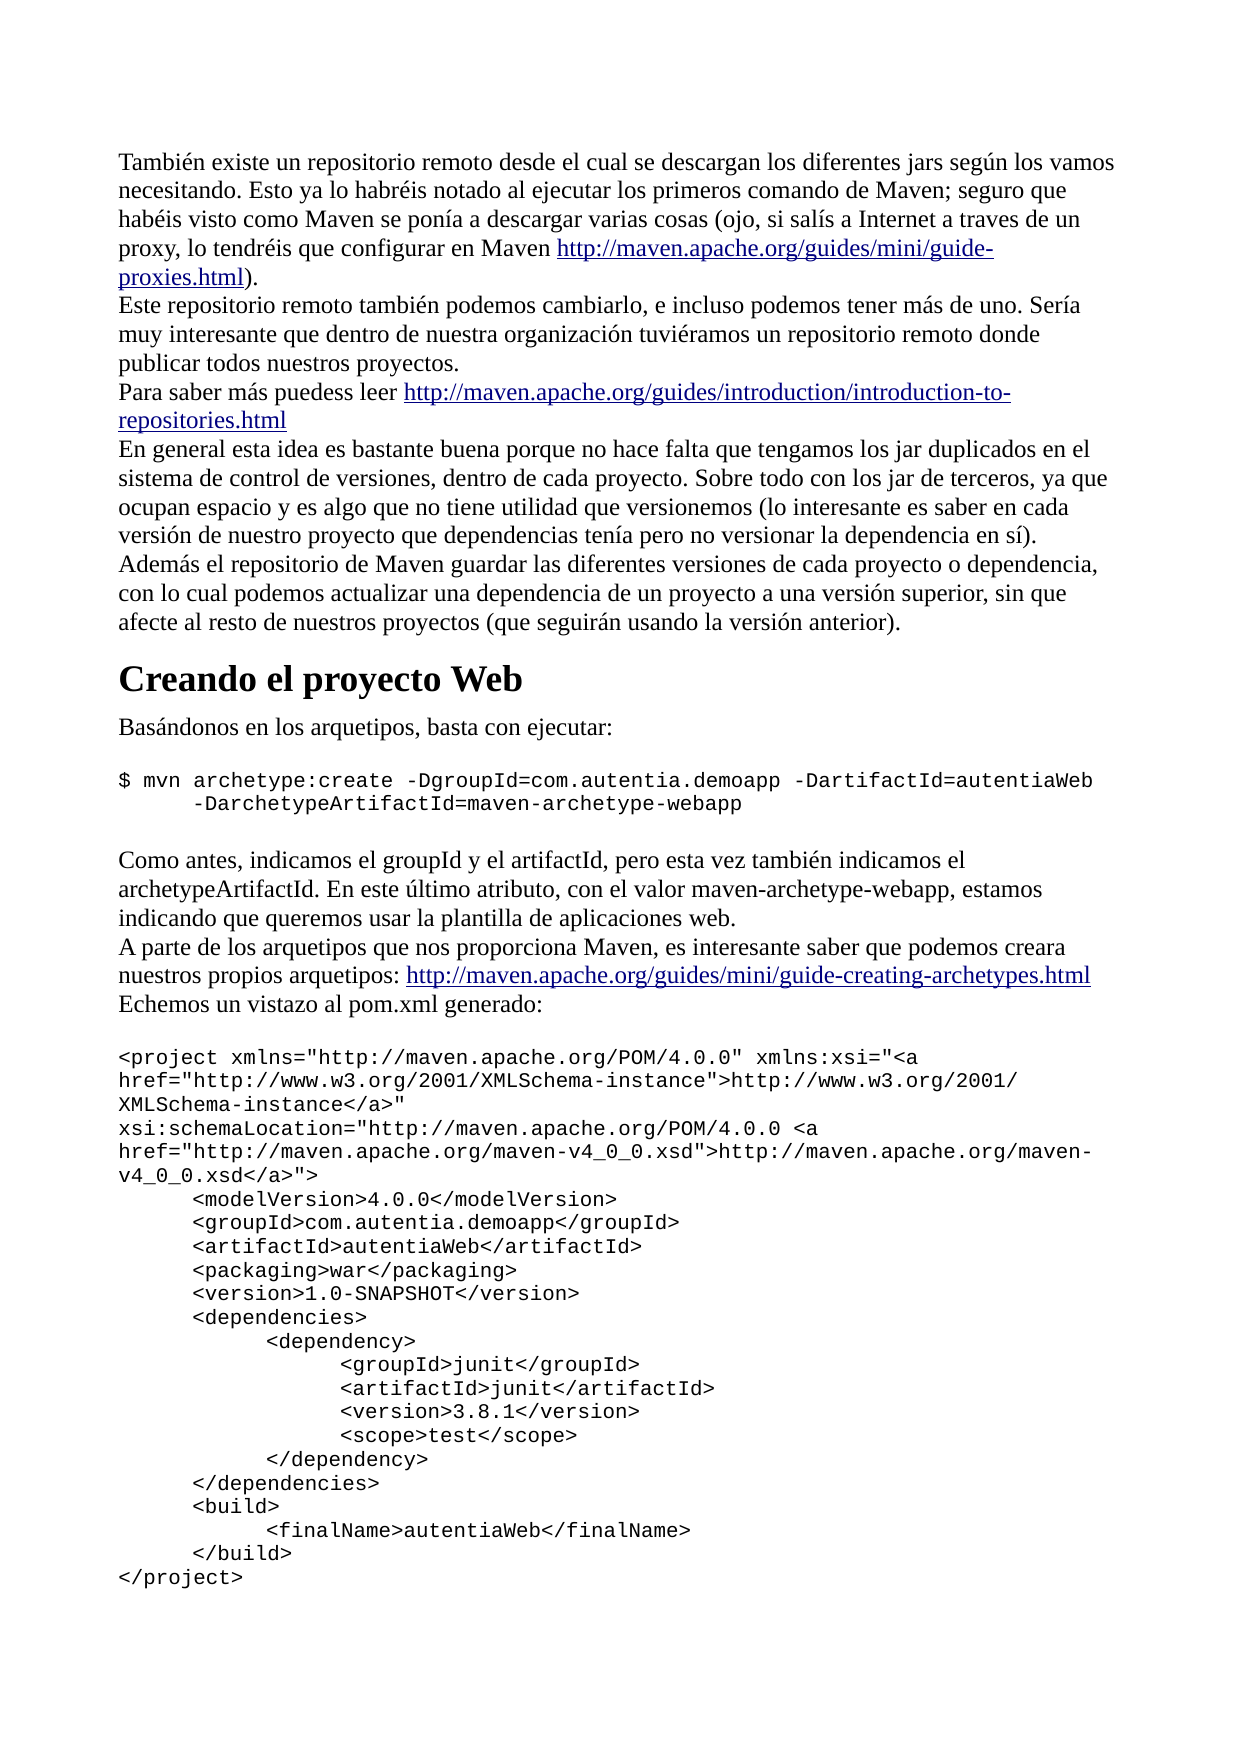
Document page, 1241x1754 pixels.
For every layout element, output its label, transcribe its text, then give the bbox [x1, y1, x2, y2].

text A parte de los arquetipos que nos proporciona Maven, es interesante saber que podemos creara nuestros propios arquetipos: http://maven.apache.org/guides/mini/guide-creating-archetypes.html [118, 932, 1122, 989]
text <build> [118, 1496, 1122, 1520]
text <scope>test</scope> [118, 1425, 1122, 1449]
text <project xmlns="http://maven.apache.org/POM/4.0.0" xmlns:xsi="<a href="http://www.w3.org/2001/XMLSchema-instance">http://www.w3.org/2001/XMLSchema-instance</a>" [118, 1047, 1122, 1118]
text En general esta idea es bastante buena porque no hace falta que tengamos los jar duplicados en el sistema de control de versiones, dentro de cada proyecto. Sobre todo con los jar de terceros, ya que ocupan espacio y es algo que no tiene utilidad que versionemos (lo interesante es saber en cada versión de nuestro proyecto que dependencias tenía pero no versionar la dependencia en sí). [118, 434, 1122, 549]
text <groupId>com.autentia.demoapp</groupId> [118, 1212, 1122, 1236]
text <artifactId>autentiaWeb</artifactId> [118, 1236, 1122, 1260]
text <finalName>autentiaWeb</finalName> [118, 1520, 1122, 1543]
text Este repositorio remoto también podemos cambiarlo, e incluso podemos tener más de uno. Sería muy interesante que dentro de nuestra organización tuviéramos un repositorio remoto donde publicar todos nuestros proyectos. [118, 291, 1122, 377]
text <groupId>junit</groupId> [118, 1354, 1122, 1378]
text Como antes, indicamos el groupId y el artifactId, pero esta vez también indicamos el archetypeArtifactId. En este último atributo, con el valor maven-archetype-webapp, estamos indicando que queremos usar la plantilla de aplicaciones web. [118, 846, 1122, 932]
text También existe un repositorio remoto desde el cual se descargan los diferentes jars según los vamos necesitando. Esto ya lo habréis notado al ejecutar los primeros comando de Maven; seguro que habéis visto como Maven se ponía a descargar varias cosas (ojo, si salís a Internet a traves de un proxy, lo tendréis que configurar en Maven http://maven.apache.org/guides/mini/guide-proxies.html). [118, 147, 1122, 291]
text <dependencies> [118, 1307, 1122, 1331]
text <version>3.8.1</version> [118, 1402, 1122, 1425]
text <artifactId>junit</artifactId> [118, 1378, 1122, 1402]
text Basándonos en los arquetipos, basta con ejecutar: [118, 712, 1122, 741]
text </build> [118, 1543, 1122, 1567]
text $ mvn archetype:create -DgroupId=com.autentia.demoapp -DartifactId=autentiaWeb -DarchetypeArtifactId=maven-archetype-webapp [118, 769, 1122, 817]
text <packaging>war</packaging> [118, 1260, 1122, 1283]
text </dependency> [118, 1449, 1122, 1472]
text Para saber más puedess leer http://maven.apache.org/guides/introduction/introduction-to-repositories.html [118, 377, 1122, 434]
text Echemos un vistazo al pom.xml generado: [118, 989, 1122, 1018]
text </project> [118, 1567, 1122, 1591]
text Además el repositorio de Maven guardar las diferentes versiones de cada proyecto o dependencia, con lo cual podemos actualizar una dependencia de un proyecto a una versión superior, sin que afecte al resto de nuestros proyectos (que seguirán usando la versión anterior). [118, 549, 1122, 636]
text xsi:schemaLocation="http://maven.apache.org/POM/4.0.0 <a href="http://maven.apache.org/maven-v4_0_0.xsd">http://maven.apache.org/maven-v4_0_0.xsd</a>"> [118, 1118, 1122, 1189]
text </dependencies> [118, 1472, 1122, 1496]
text <modelVersion>4.0.0</modelVersion> [118, 1189, 1122, 1212]
text <dependency> [118, 1331, 1122, 1354]
subtitle Creando el proyecto Web [118, 656, 1122, 699]
text <version>1.0-SNAPSHOT</version> [118, 1283, 1122, 1307]
